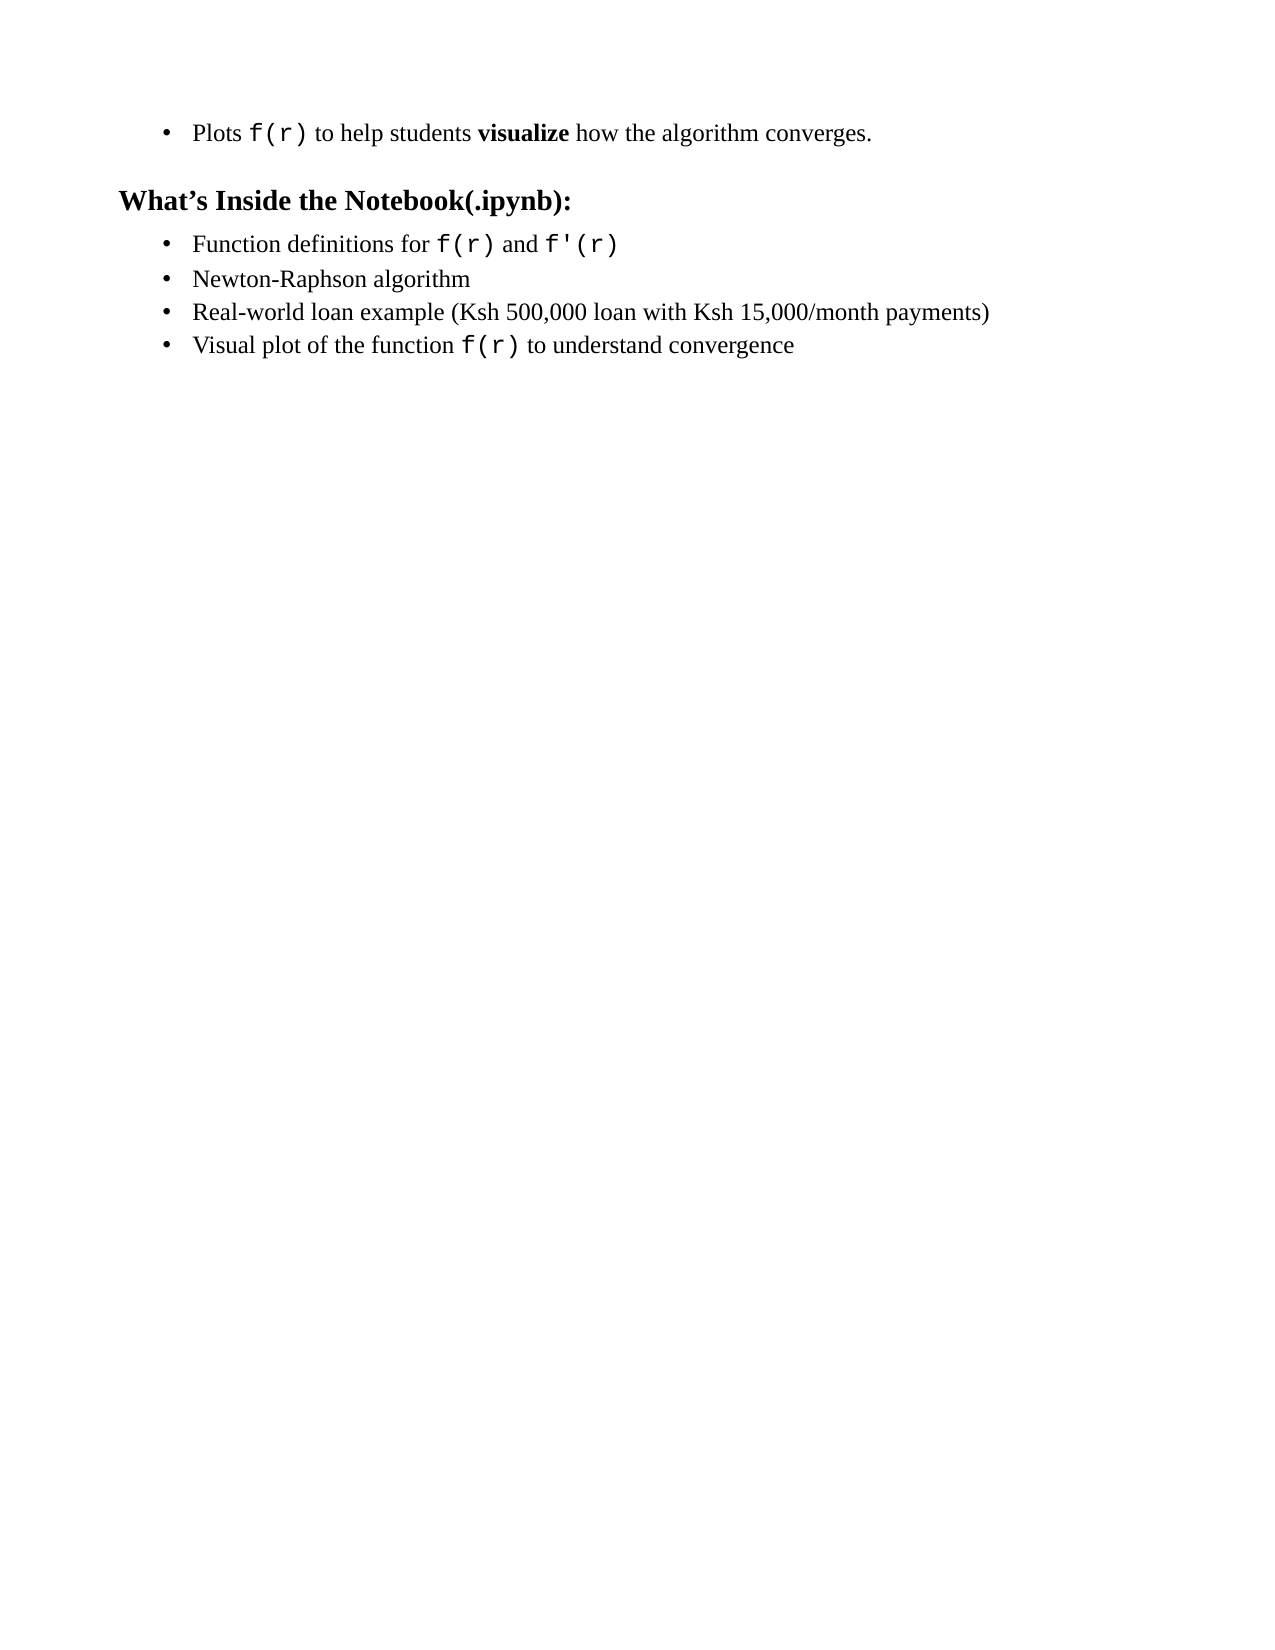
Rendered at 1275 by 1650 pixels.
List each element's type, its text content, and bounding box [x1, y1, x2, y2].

list Function definitions for f(r) and f'(r) [162, 229, 1157, 259]
list Real-world loan example (Ksh 500,000 loan with Ksh 15,000/month payments) [162, 297, 1157, 326]
list Visual plot of the function f(r) to understand convergence [162, 330, 1157, 361]
subtitle What’s Inside the Notebook(.ipynb): [118, 183, 1157, 216]
list Newton-Raphson algorithm [162, 264, 1157, 293]
list Plots f(r) to help students visualize how the algorithm converges. [162, 118, 1157, 149]
